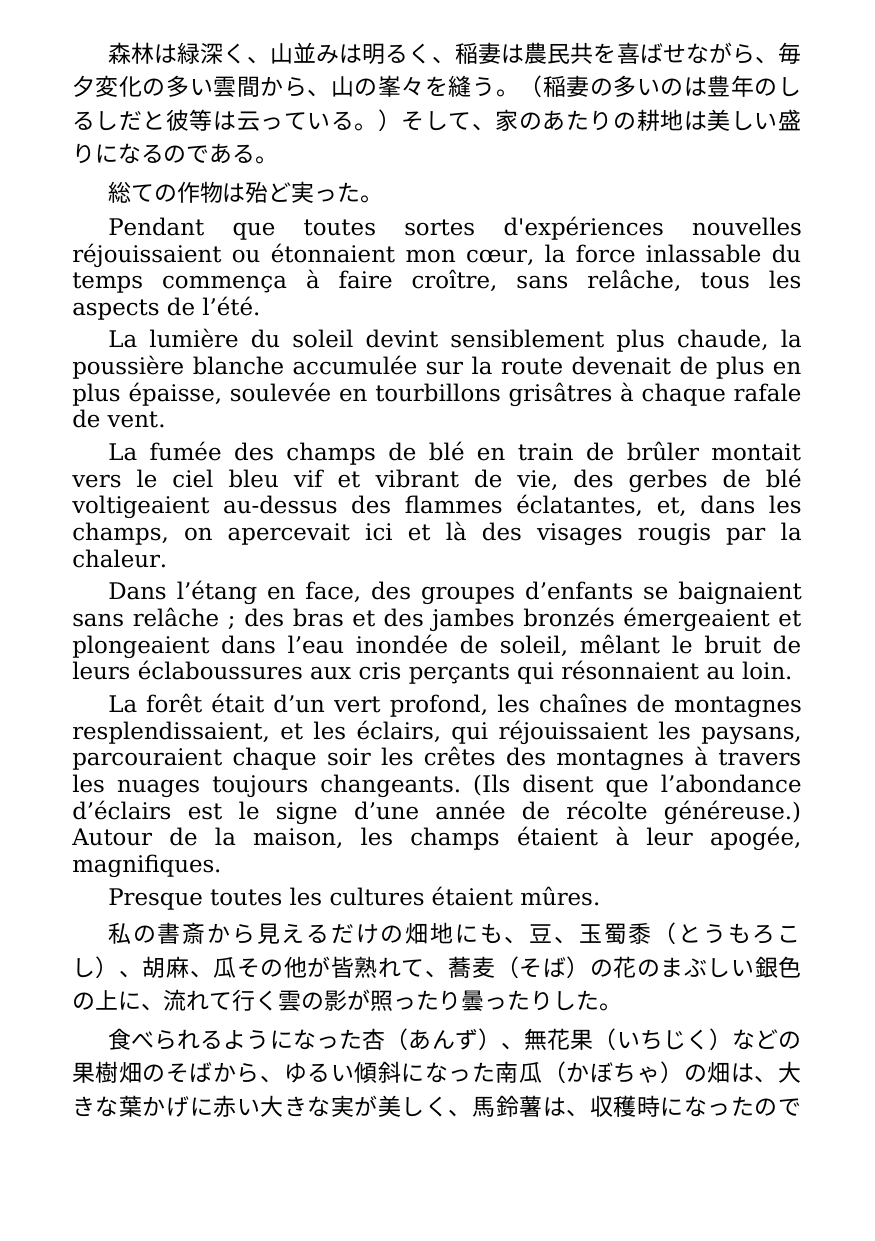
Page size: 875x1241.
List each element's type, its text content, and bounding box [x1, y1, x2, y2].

text La forêt était d’un vert profond, les chaînes de montagnes resplendissaient, et les éclairs, qui réjouissaient les paysans, parcouraient chaque soir les crêtes des montagnes à travers les nuages toujours changeants. (Ils disent que l’abondance d’éclairs est le signe d’une année de récolte généreuse.) Autour de la maison, les champs étaient à leur apogée, magnifiques. [72, 691, 802, 878]
text Pendant que toutes sortes d'expériences nouvelles réjouissaient ou étonnaient mon cœur, la force inlassable du temps commença à faire croître, sans relâche, tous les aspects de l’été. [72, 214, 802, 321]
text Presque toutes les cultures étaient mûres. [72, 884, 802, 910]
text 食べられるようになった杏（あんず）、無花果（いちじく）などの果樹畑のそばから、ゆるい傾斜になった南瓜（かぼちゃ）の畑は、大きな葉かげに赤い大きな実が美しく、馬鈴薯は、収穫時になったので [72, 1022, 802, 1122]
text 総ての作物は殆ど実った。 [72, 175, 802, 208]
text 私の書斎から見えるだけの畑地にも、豆、玉蜀黍（とうもろこし）、胡麻、瓜その他が皆熟れて、蕎麦（そば）の花のまぶしい銀色の上に、流れて行く雲の影が照ったり曇ったりした。 [72, 916, 802, 1016]
text La lumière du soleil devint sensiblement plus chaude, la poussière blanche accumulée sur la route devenait de plus en plus épaisse, soulevée en tourbillons grisâtres à chaque rafale de vent. [72, 327, 802, 433]
text Dans l’étang en face, des groupes d’enfants se baignaient sans relâche ; des bras et des jambes bronzés émergeaient et plongeaient dans l’eau inondée de soleil, mêlant le bruit de leurs éclaboussures aux cris perçants qui résonnaient au loin. [72, 578, 802, 685]
text 森林は緑深く、山並みは明るく、稲妻は農民共を喜ばせながら、毎夕変化の多い雲間から、山の峯々を縫う。（稲妻の多いのは豊年のしるしだと彼等は云っている。）そして、家のあたりの耕地は美しい盛りになるのである。 [72, 36, 802, 169]
text La fumée des champs de blé en train de brûler montait vers le ciel bleu vif et vibrant de vie, des gerbes de blé voltigeaient au-dessus des flammes éclatantes, et, dans les champs, on apercevait ici et là des visages rougis par la chaleur. [72, 439, 802, 573]
